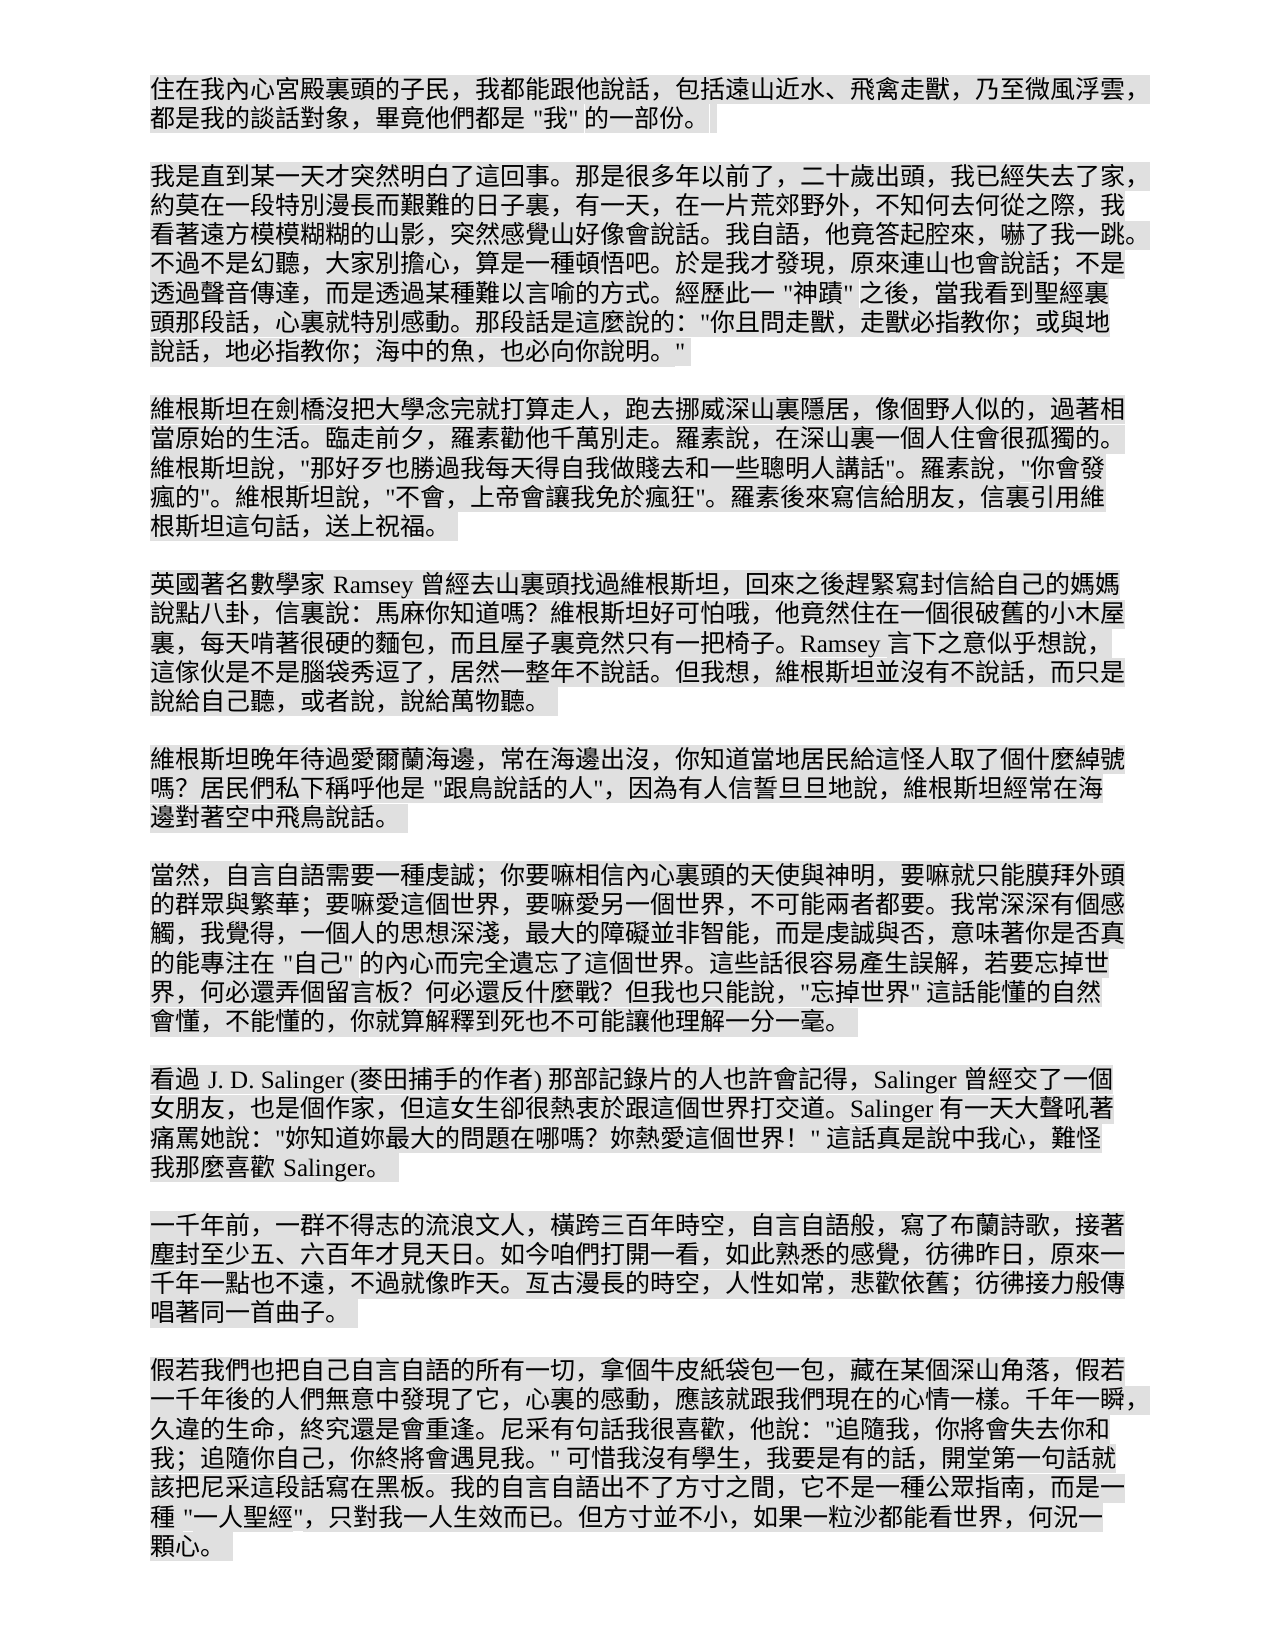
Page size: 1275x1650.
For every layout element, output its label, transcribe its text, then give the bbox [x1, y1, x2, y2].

text 小楊， 我還能活著，就是靠自言自語活下來的呀。我的自語範圍很廣，不管死的活的，只要是居住在我內心宮殿裏頭的子民，我都能跟他說話，包括遠山近水、飛禽走獸，乃至微風浮雲，都是我的談話對象，畢竟他們都是 "我" 的一部份。 我是直到某一天才突然明白了這回事。那是很多年以前了，二十歲出頭，我已經失去了家，約莫在一段特別漫長而艱難的日子裏，有一天，在一片荒郊野外，不知何去何從之際，我看著遠方模模糊糊的山影，突然感覺山好像會說話。我自語，他竟答起腔來，嚇了我一跳。不過不是幻聽，大家別擔心，算是一種頓悟吧。於是我才發現，原來連山也會說話；不是透過聲音傳達，而是透過某種難以言喻的方式。經歷此一 "神蹟" 之後，當我看到聖經裏頭那段話，心裏就特別感動。那段話是這麼說的："你且問走獸，走獸必指教你；或與地說話，地必指教你；海中的魚，也必向你說明。" 維根斯坦在劍橋沒把大學念完就打算走人，跑去挪威深山裏隱居，像個野人似的，過著相當原始的生活。臨走前夕，羅素勸他千萬別走。羅素說，在深山裏一個人住會很孤獨的。維根斯坦說，"那好歹也勝過我每天得自我做賤去和一些聰明人講話"。羅素說，"你會發瘋的"。維根斯坦說，"不會，上帝會讓我免於瘋狂"。羅素後來寫信給朋友，信裏引用維根斯坦這句話，送上祝福。 英國著名數學家 Ramsey 曾經去山裏頭找過維根斯坦，回來之後趕緊寫封信給自己的媽媽說點八卦，信裏說：馬麻你知道嗎？維根斯坦好可怕哦，他竟然住在一個很破舊的小木屋裏，每天啃著很硬的麵包，而且屋子裏竟然只有一把椅子。Ramsey 言下之意似乎想說，這傢伙是不是腦袋秀逗了，居然一整年不說話。但我想，維根斯坦並沒有不說話，而只是說給自己聽，或者說，說給萬物聽。 維根斯坦晚年待過愛爾蘭海邊，常在海邊出沒，你知道當地居民給這怪人取了個什麼綽號嗎？居民們私下稱呼他是 "跟鳥說話的人"，因為有人信誓旦旦地說，維根斯坦經常在海邊對著空中飛鳥說話。 當然，自言自語需要一種虔誠；你要嘛相信內心裏頭的天使與神明，要嘛就只能膜拜外頭的群眾與繁華；要嘛愛這個世界，要嘛愛另一個世界，不可能兩者都要。我常深深有個感觸，我覺得，一個人的思想深淺，最大的障礙並非智能，而是虔誠與否，意味著你是否真的能專注在 "自己" 的內心而完全遺忘了這個世界。這些話很容易產生誤解，若要忘掉世界，何必還弄個留言板？何必還反什麼戰？但我也只能說，"忘掉世界" 這話能懂的自然會懂，不能懂的，你就算解釋到死也不可能讓他理解一分一毫。 看過 J. D. Salinger (麥田捕手的作者) 那部記錄片的人也許會記得，Salinger 曾經交了一個女朋友，也是個作家，但這女生卻很熱衷於跟這個世界打交道。Salinger 有一天大聲吼著痛罵她說："妳知道妳最大的問題在哪嗎？妳熱愛這個世界！" 這話真是說中我心，難怪我那麼喜歡 Salinger。 一千年前，一群不得志的流浪文人，橫跨三百年時空，自言自語般，寫了布蘭詩歌，接著塵封至少五、六百年才見天日。如今咱們打開一看，如此熟悉的感覺，彷彿昨日，原來一千年一點也不遠，不過就像昨天。亙古漫長的時空，人性如常，悲歡依舊；彷彿接力般傳唱著同一首曲子。 假若我們也把自己自言自語的所有一切，拿個牛皮紙袋包一包，藏在某個深山角落，假若一千年後的人們無意中發現了它，心裏的感動，應該就跟我們現在的心情一樣。千年一瞬，久違的生命，終究還是會重逢。尼采有句話我很喜歡，他說："追隨我，你將會失去你和我；追隨你自己，你終將會遇見我。" 可惜我沒有學生，我要是有的話，開堂第一句話就該把尼采這段話寫在黑板。我的自言自語出不了方寸之間，它不是一種公眾指南，而是一種 "一人聖經"，只對我一人生效而已。但方寸並不小，如果一粒沙都能看世界，何況一顆心。 梭羅說，他很不喜歡聽人演講，因為講者都只是講一些與講者自己無關的東西；梭羅因此說，"我們需要一個重劑量的我我我"。這話當然也是很容易引起誤解，這意思並不是說你應該整天講你的家務事，不是那個意思。同樣地，這話能懂的自然就懂，不懂的，就只能灑口水做些無謂爭議與解釋。 大家應該看過阿莫多瓦的 "Talk to Her" 吧，一個男護士愛上一個女植物人，就科學來講，對方根本聽不到，但他還是每天像在哄小孩那樣對她講個不停。阿莫多瓦說，與其說 talk to her，倒不如說 talk to himself，自己對自己說話。阿莫多瓦說，這是一部關於敘事的愉悅以及關於語言的電影；語言成為一種武器，對抗孤獨、疾病、死亡與瘋狂，而這樣一種類型的瘋狂，竟來自一顆多愁善感、溫柔的心。 [150, 75, 1125, 1561]
